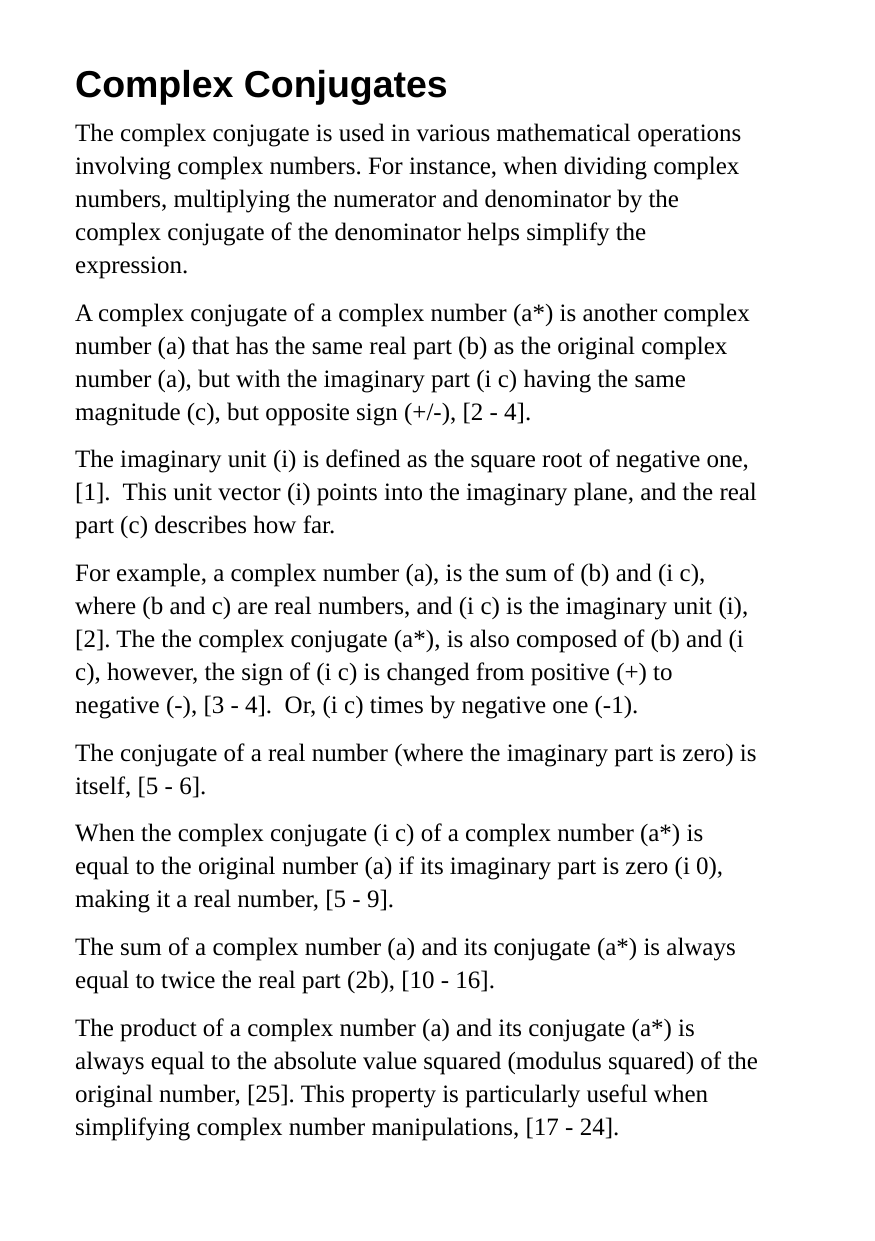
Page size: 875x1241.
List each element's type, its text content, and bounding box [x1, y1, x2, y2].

text A complex conjugate of a complex number (a*) is another complex number (a) that has the same real part (b) as the original complex number (a), but with the imaginary part (i c) having the same magnitude (c), but opposite sign (+/-), [2 - 4]. [75, 298, 762, 426]
subtitle Complex Conjugates [75, 62, 762, 106]
text The sum of a complex number (a) and its conjugate (a*) is always equal to twice the real part (2b), [10 - 16]. [75, 932, 762, 994]
text For example, a complex number (a), is the sum of (b) and (i c), where (b and c) are real numbers, and (i c) is the imaginary unit (i), [2]. The the complex conjugate (a*), is also composed of (b) and (i c), however, the sign of (i c) is changed from positive (+) to negative (-), [3 - 4]. Or, (i c) times by negative one (-1). [75, 558, 762, 719]
text The imaginary unit (i) is defined as the square root of negative one, [1]. This unit vector (i) points into the imaginary plane, and the real part (c) describes how far. [75, 444, 762, 539]
text When the complex conjugate (i c) of a complex number (a*) is equal to the original number (a) if its imaginary part is zero (i 0), making it a real number, [5 - 9]. [75, 818, 762, 913]
text The conjugate of a real number (where the imaginary part is zero) is itself, [5 - 6]. [75, 738, 762, 799]
text The complex conjugate is used in various mathematical operations involving complex numbers. For instance, when dividing complex numbers, multiplying the numerator and denominator by the complex conjugate of the denominator helps simplify the expression. [75, 118, 762, 279]
text The product of a complex number (a) and its conjugate (a*) is always equal to the absolute value squared (modulus squared) of the original number, [25]. This property is particularly useful when simplifying complex number manipulations, [17 - 24]. [75, 1013, 762, 1141]
